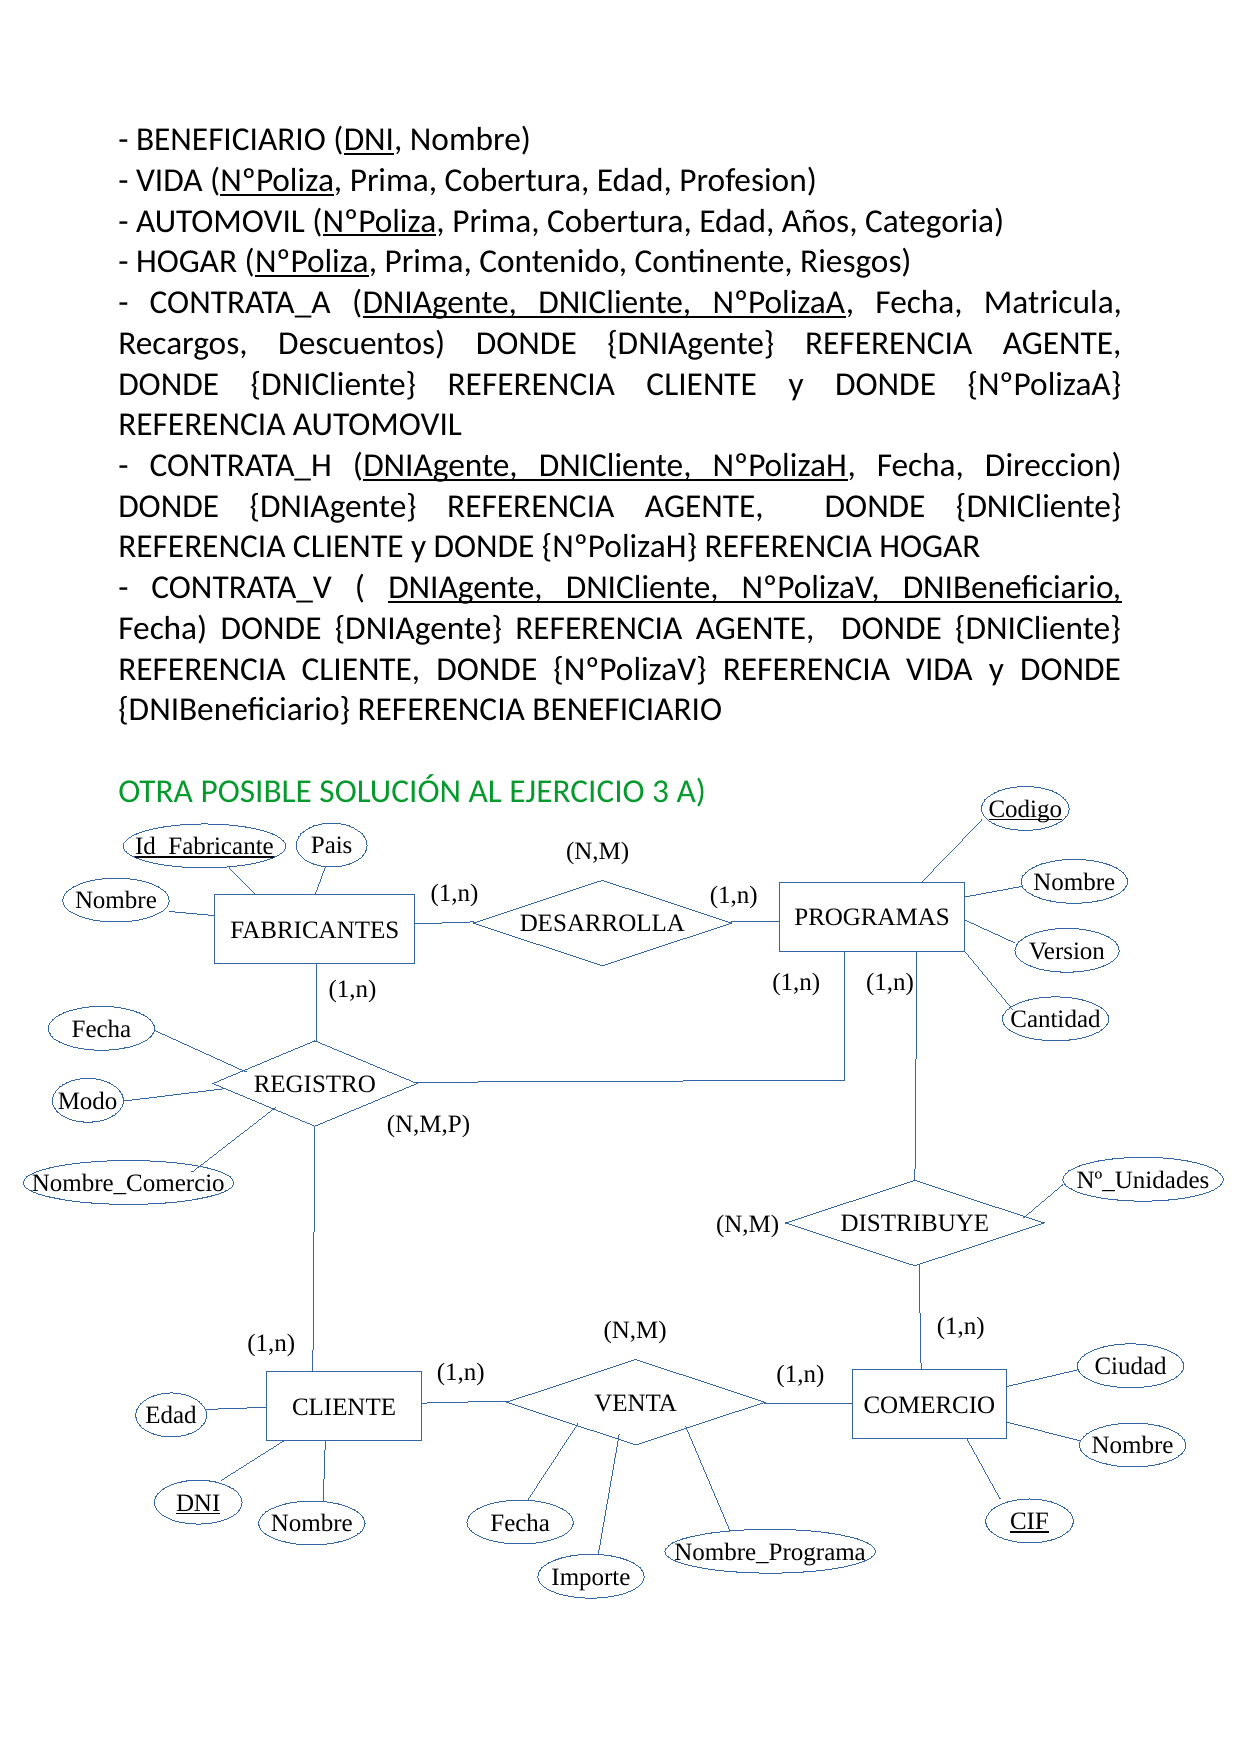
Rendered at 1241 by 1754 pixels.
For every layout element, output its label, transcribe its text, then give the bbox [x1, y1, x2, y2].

text - AUTOMOVIL (NºPoliza, Prima, Cobertura, Edad, Años, Categoria) [118, 199, 1122, 240]
text - CONTRATA_V ( DNIAgente, DNICliente, NºPolizaV, DNIBeneficiario, Fecha) DONDE {DNIAgente} REFERENCIA AGENTE, DONDE {DNICliente} REFERENCIA CLIENTE, DONDE {NºPolizaV} REFERENCIA VIDA y DONDE {DNIBeneficiario} REFERENCIA BENEFICIARIO [118, 566, 1122, 729]
text OTRA POSIBLE SOLUCIÓN AL EJERCICIO 3 A) [118, 770, 1122, 811]
text - CONTRATA_A (DNIAgente, DNICliente, NºPolizaA, Fecha, Matricula, Recargos, Descuentos) DONDE {DNIAgente} REFERENCIA AGENTE, DONDE {DNICliente} REFERENCIA CLIENTE y DONDE {NºPolizaA} REFERENCIA AUTOMOVIL [118, 281, 1122, 444]
text - CONTRATA_H (DNIAgente, DNICliente, NºPolizaH, Fecha, Direccion) DONDE {DNIAgente} REFERENCIA AGENTE, DONDE {DNICliente} REFERENCIA CLIENTE y DONDE {NºPolizaH} REFERENCIA HOGAR [118, 444, 1122, 566]
text - VIDA (NºPoliza, Prima, Cobertura, Edad, Profesion) [118, 159, 1122, 199]
text - HOGAR (NºPoliza, Prima, Contenido, Continente, Riesgos) [118, 240, 1122, 281]
text - BENEFICIARIO (DNI, Nombre) [118, 118, 1122, 159]
